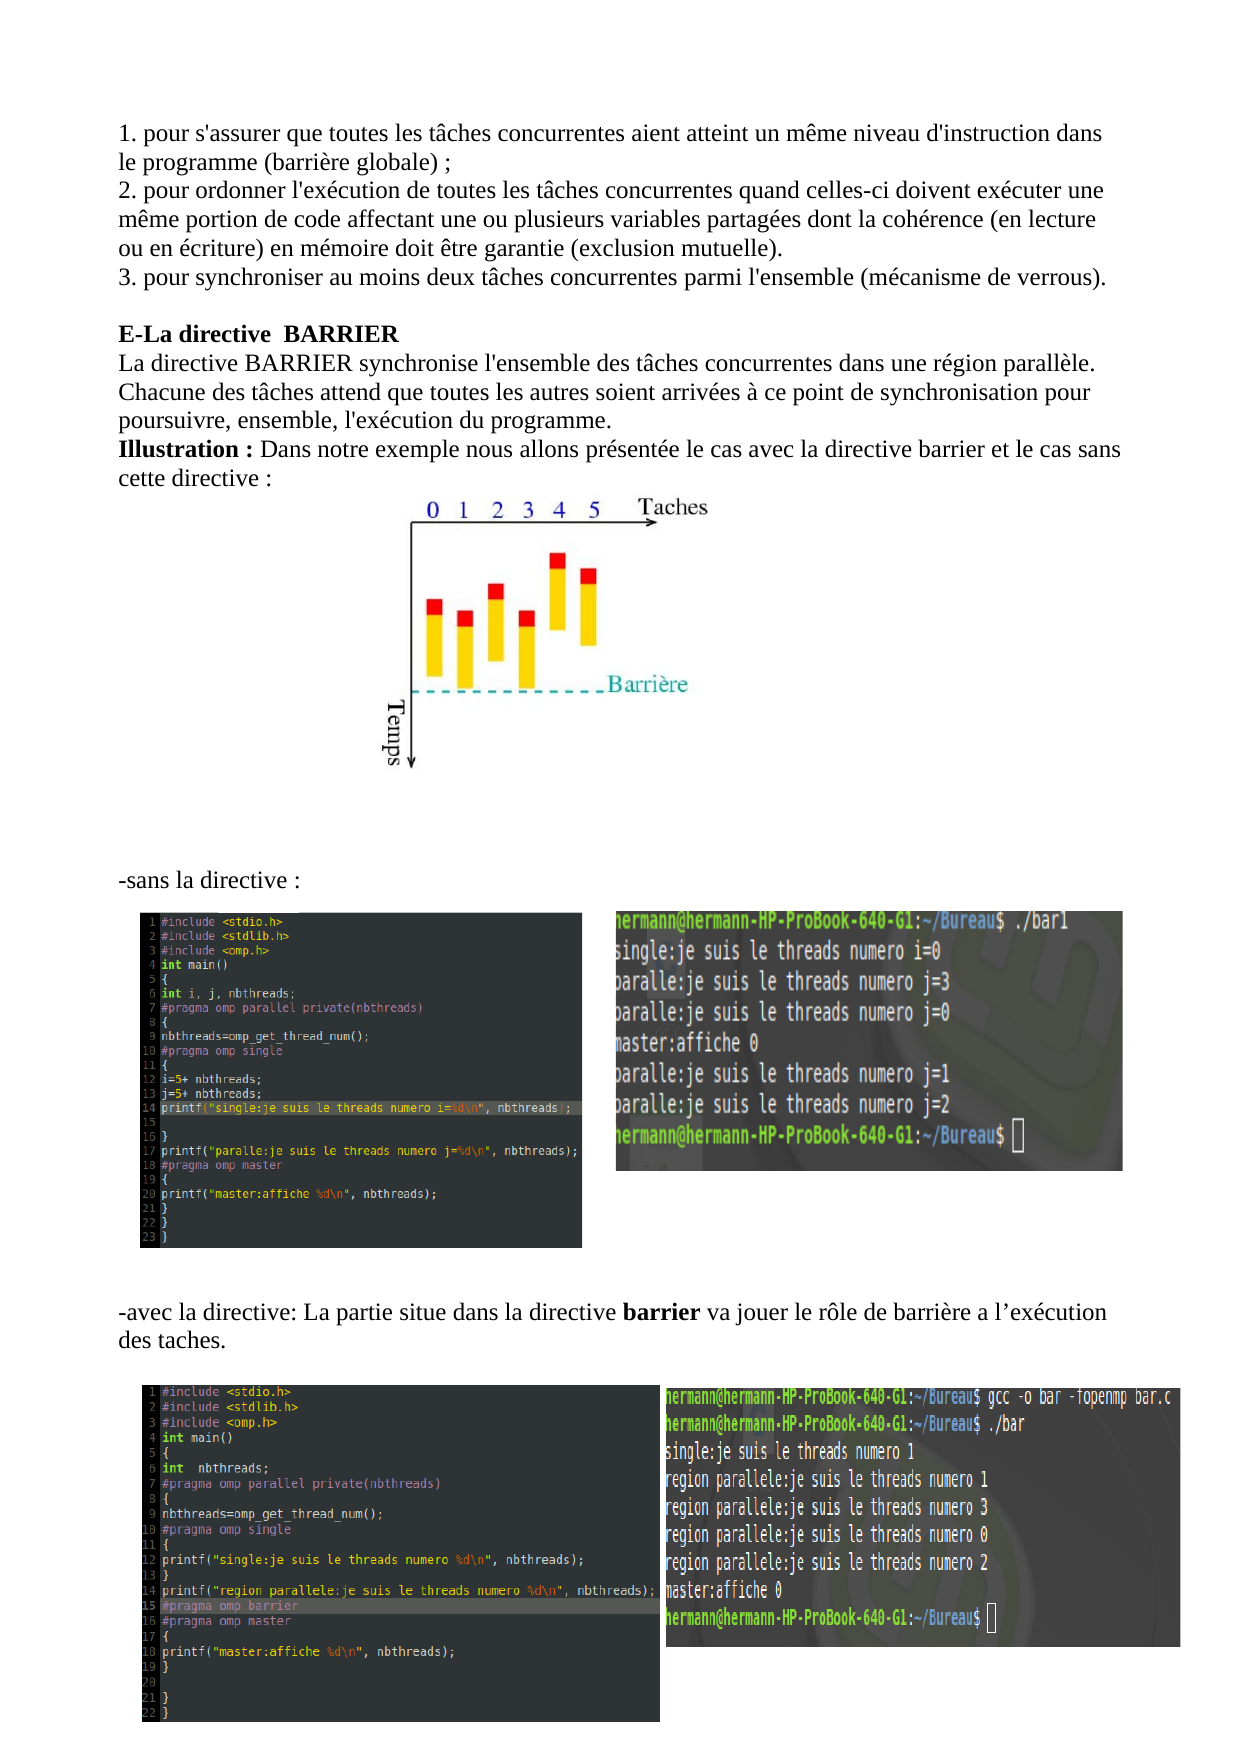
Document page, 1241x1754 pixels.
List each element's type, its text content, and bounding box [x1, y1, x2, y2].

text -avec la directive: La partie situe dans la directive barrier va jouer le rôle de barrière a l’exécution des taches. [118, 1297, 1122, 1354]
text E-La directive BARRIER [118, 319, 1122, 348]
picture [142, 1385, 660, 1722]
text 2. pour ordonner l'exécution de toutes les tâches concurrentes quand celles-ci doivent exécuter une même portion de code affectant une ou plusieurs variables partagées dont la cohérence (en lecture ou en écriture) en mémoire doit être garantie (exclusion mutuelle). [118, 176, 1122, 262]
picture [666, 1388, 1181, 1647]
text 3. pour synchroniser au moins deux tâches concurrentes parmi l'ensemble (mécanisme de verrous). [118, 262, 1122, 291]
text La directive BARRIER synchronise l'ensemble des tâches concurrentes dans une région parallèle. [118, 348, 1122, 377]
text Chacune des tâches attend que toutes les autres soient arrivées à ce point de synchronisation pour poursuivre, ensemble, l'exécution du programme. [118, 377, 1122, 434]
text -sans la directive : [118, 866, 1122, 894]
picture [140, 912, 583, 1248]
text Illustration : Dans notre exemple nous allons présentée le cas avec la directive barrier et le cas sans cette directive : [118, 434, 1122, 492]
picture [359, 495, 730, 777]
text 1. pour s'assurer que toutes les tâches concurrentes aient atteint un même niveau d'instruction dans le programme (barrière globale) ; [118, 118, 1122, 176]
picture [615, 911, 1123, 1171]
